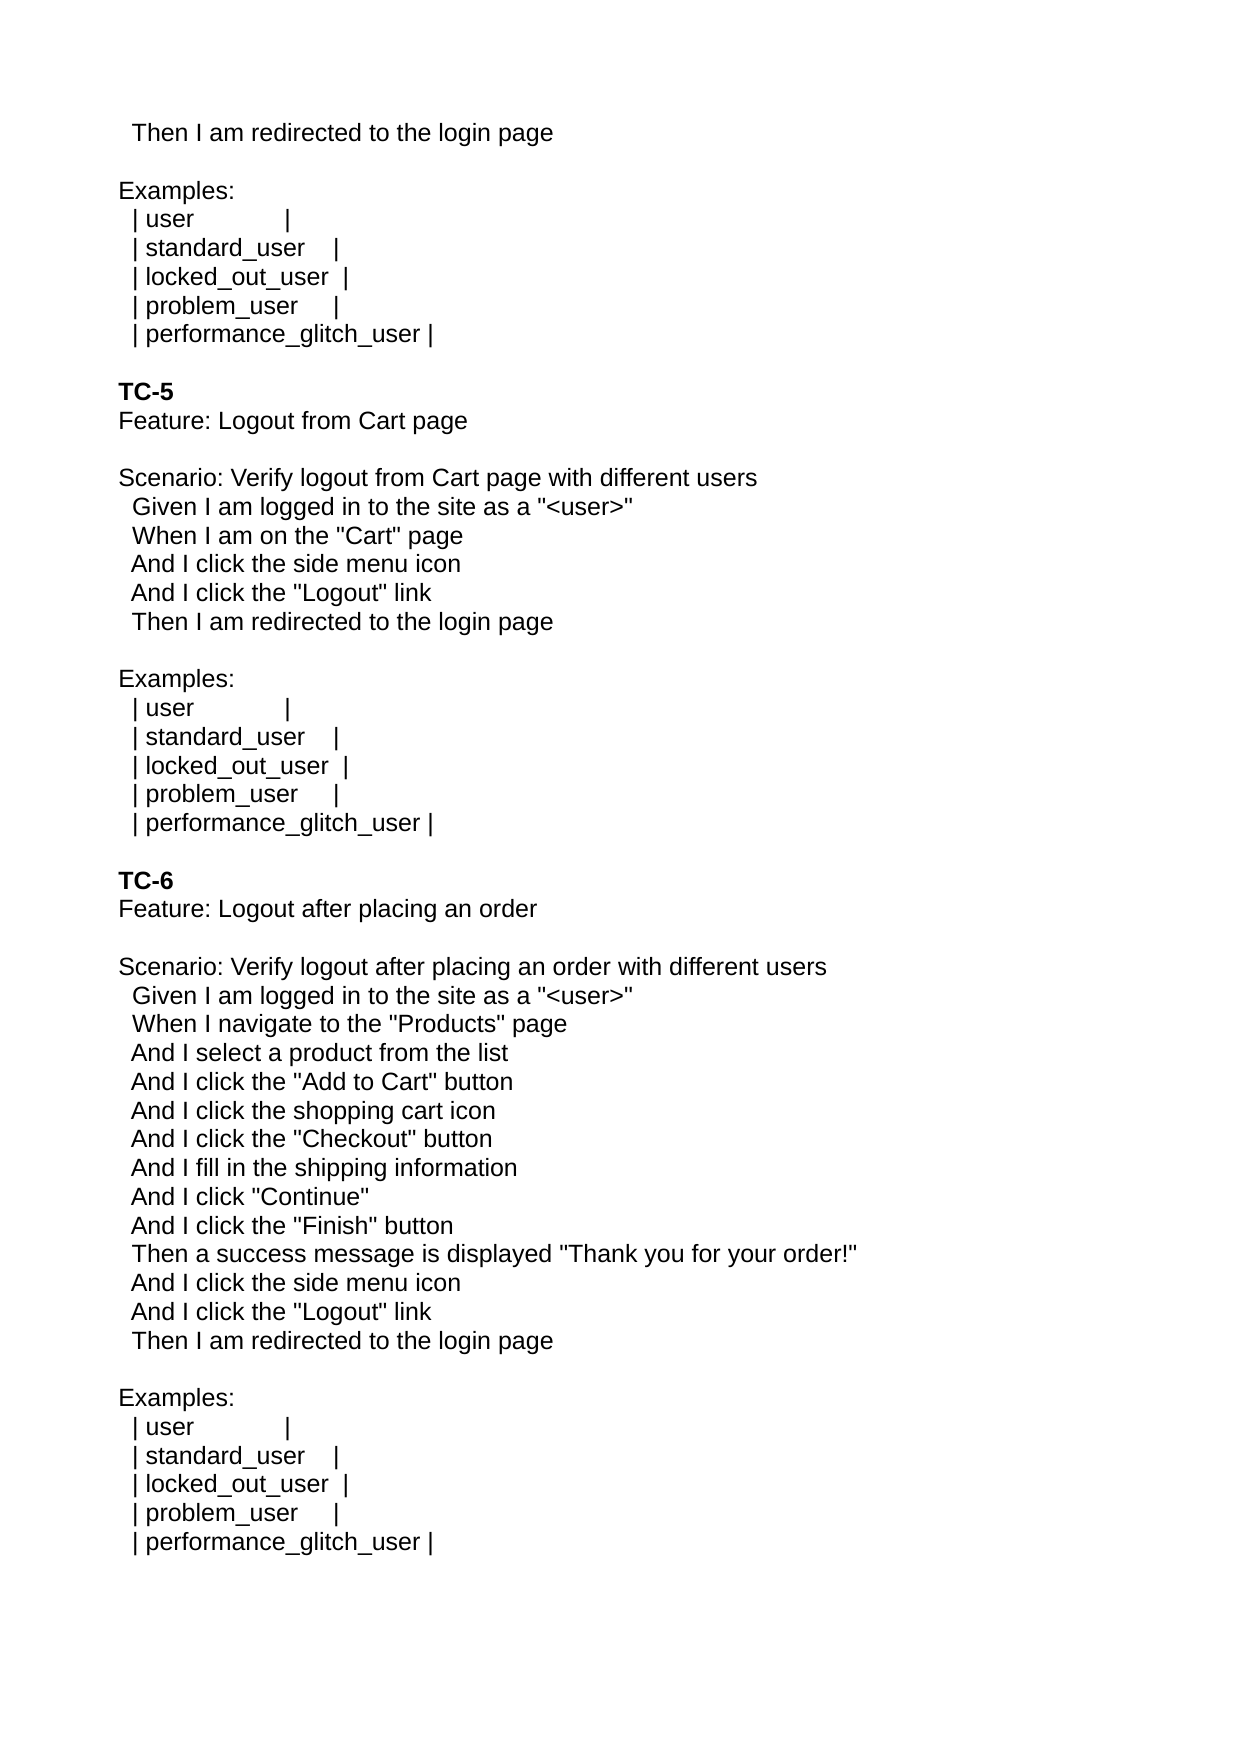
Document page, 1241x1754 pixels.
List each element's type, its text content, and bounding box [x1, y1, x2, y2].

text Feature: Logout from Cart page [118, 406, 1122, 434]
text And I click the "Logout" link [118, 1297, 1122, 1326]
text When I navigate to the "Products" page [118, 1009, 1122, 1038]
text | user | [118, 204, 1122, 233]
text Feature: Logout after placing an order [118, 894, 1122, 923]
text When I am on the "Cart" page [118, 521, 1122, 549]
text And I click the "Finish" button [118, 1211, 1122, 1239]
text And I fill in the shipping information [118, 1153, 1122, 1182]
text Examples: [118, 176, 1122, 204]
text | problem_user | [118, 291, 1122, 319]
text | performance_glitch_user | [118, 1527, 1122, 1556]
text TC-6 [118, 866, 1122, 894]
text And I click the side menu icon [118, 549, 1122, 578]
text And I click "Continue" [118, 1182, 1122, 1211]
text Then I am redirected to the login page [118, 118, 1122, 147]
text | standard_user | [118, 1441, 1122, 1469]
text | standard_user | [118, 233, 1122, 262]
text | locked_out_user | [118, 262, 1122, 291]
text | problem_user | [118, 1498, 1122, 1527]
text | user | [118, 1412, 1122, 1441]
text | problem_user | [118, 779, 1122, 808]
text Then a success message is displayed "Thank you for your order!" [118, 1239, 1122, 1268]
text Given I am logged in to the site as a "<user>" [118, 981, 1122, 1009]
text And I click the "Logout" link [118, 578, 1122, 607]
text Then I am redirected to the login page [118, 607, 1122, 636]
text And I select a product from the list [118, 1038, 1122, 1067]
text | performance_glitch_user | [118, 319, 1122, 348]
text TC-5 [118, 377, 1122, 406]
text | locked_out_user | [118, 1469, 1122, 1498]
text Given I am logged in to the site as a "<user>" [118, 492, 1122, 521]
text Examples: [118, 1383, 1122, 1412]
text And I click the "Checkout" button [118, 1124, 1122, 1153]
text | user | [118, 693, 1122, 722]
text And I click the side menu icon [118, 1268, 1122, 1297]
text | locked_out_user | [118, 751, 1122, 779]
text And I click the shopping cart icon [118, 1096, 1122, 1124]
text Scenario: Verify logout after placing an order with different users [118, 952, 1122, 981]
text | standard_user | [118, 722, 1122, 751]
text Scenario: Verify logout from Cart page with different users [118, 463, 1122, 492]
text | performance_glitch_user | [118, 808, 1122, 837]
text Examples: [118, 664, 1122, 693]
text And I click the "Add to Cart" button [118, 1067, 1122, 1096]
text Then I am redirected to the login page [118, 1326, 1122, 1354]
